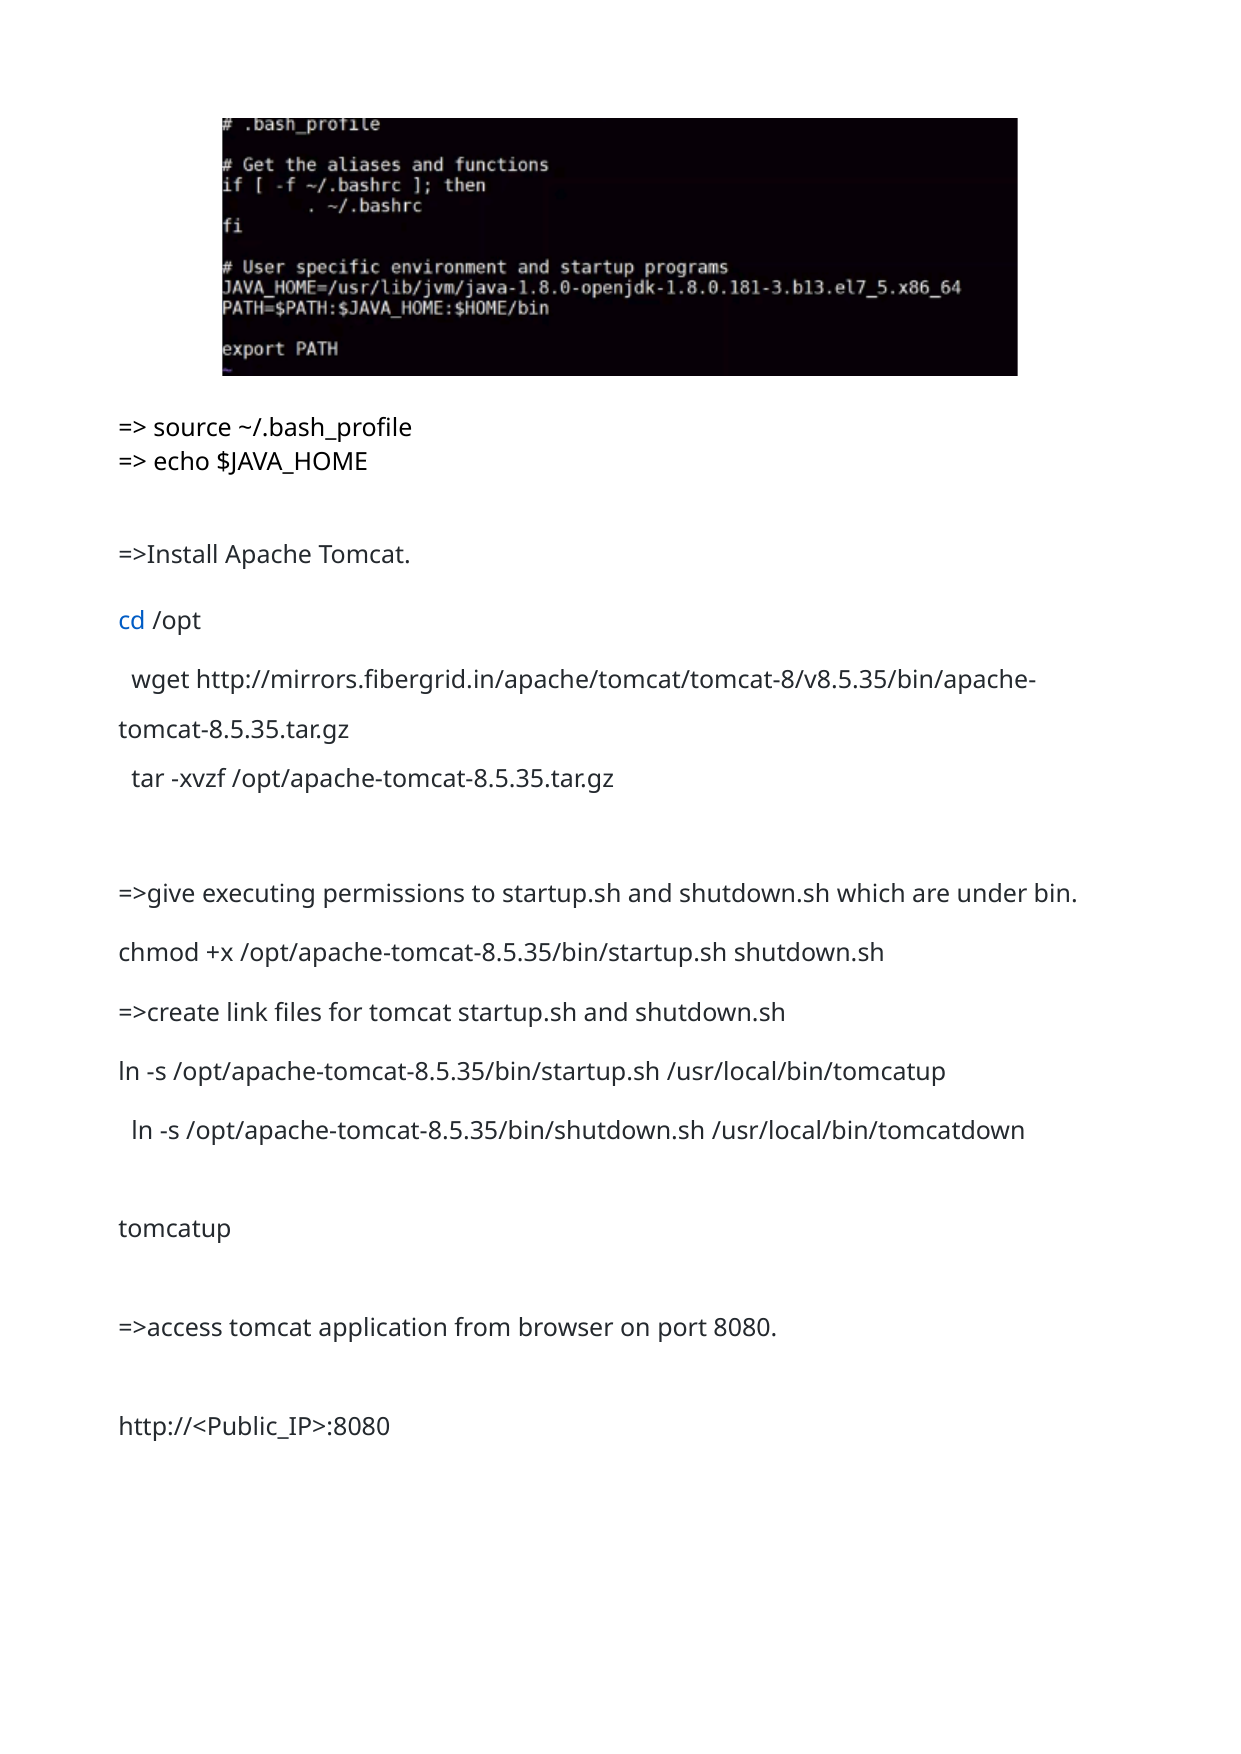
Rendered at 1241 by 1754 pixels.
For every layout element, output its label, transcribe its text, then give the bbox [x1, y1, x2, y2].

picture [222, 118, 1018, 376]
text =>Install Apache Tomcat. [118, 537, 1122, 571]
text =>create link files for tomcat startup.sh and shutdown.sh [118, 994, 1122, 1028]
text cd /opt [118, 603, 1122, 637]
text chmod +x /opt/apache-tomcat-8.5.35/bin/startup.sh shutdown.sh [118, 935, 1122, 969]
text =>give executing permissions to startup.sh and shutdown.sh which are under bin. [118, 876, 1122, 910]
text ln -s /opt/apache-tomcat-8.5.35/bin/startup.sh /usr/local/bin/tomcatup [118, 1053, 1122, 1087]
text tar -xvzf /opt/apache-tomcat-8.5.35.tar.gz [118, 761, 1122, 795]
text wget http://mirrors.fibergrid.in/apache/tomcat/tomcat-8/v8.5.35/bin/apache-tomcat-8.5.35.tar.gz [118, 662, 1122, 746]
text ln -s /opt/apache-tomcat-8.5.35/bin/shutdown.sh /usr/local/bin/tomcatdown [118, 1112, 1122, 1146]
text => source ~/.bash_profile [118, 410, 1122, 444]
text tomcatup [118, 1211, 1122, 1245]
text => echo $JAVA_HOME [118, 444, 1122, 478]
text =>access tomcat application from browser on port 8080. [118, 1310, 1122, 1344]
text http://<Public_IP>:8080 [118, 1408, 1122, 1443]
